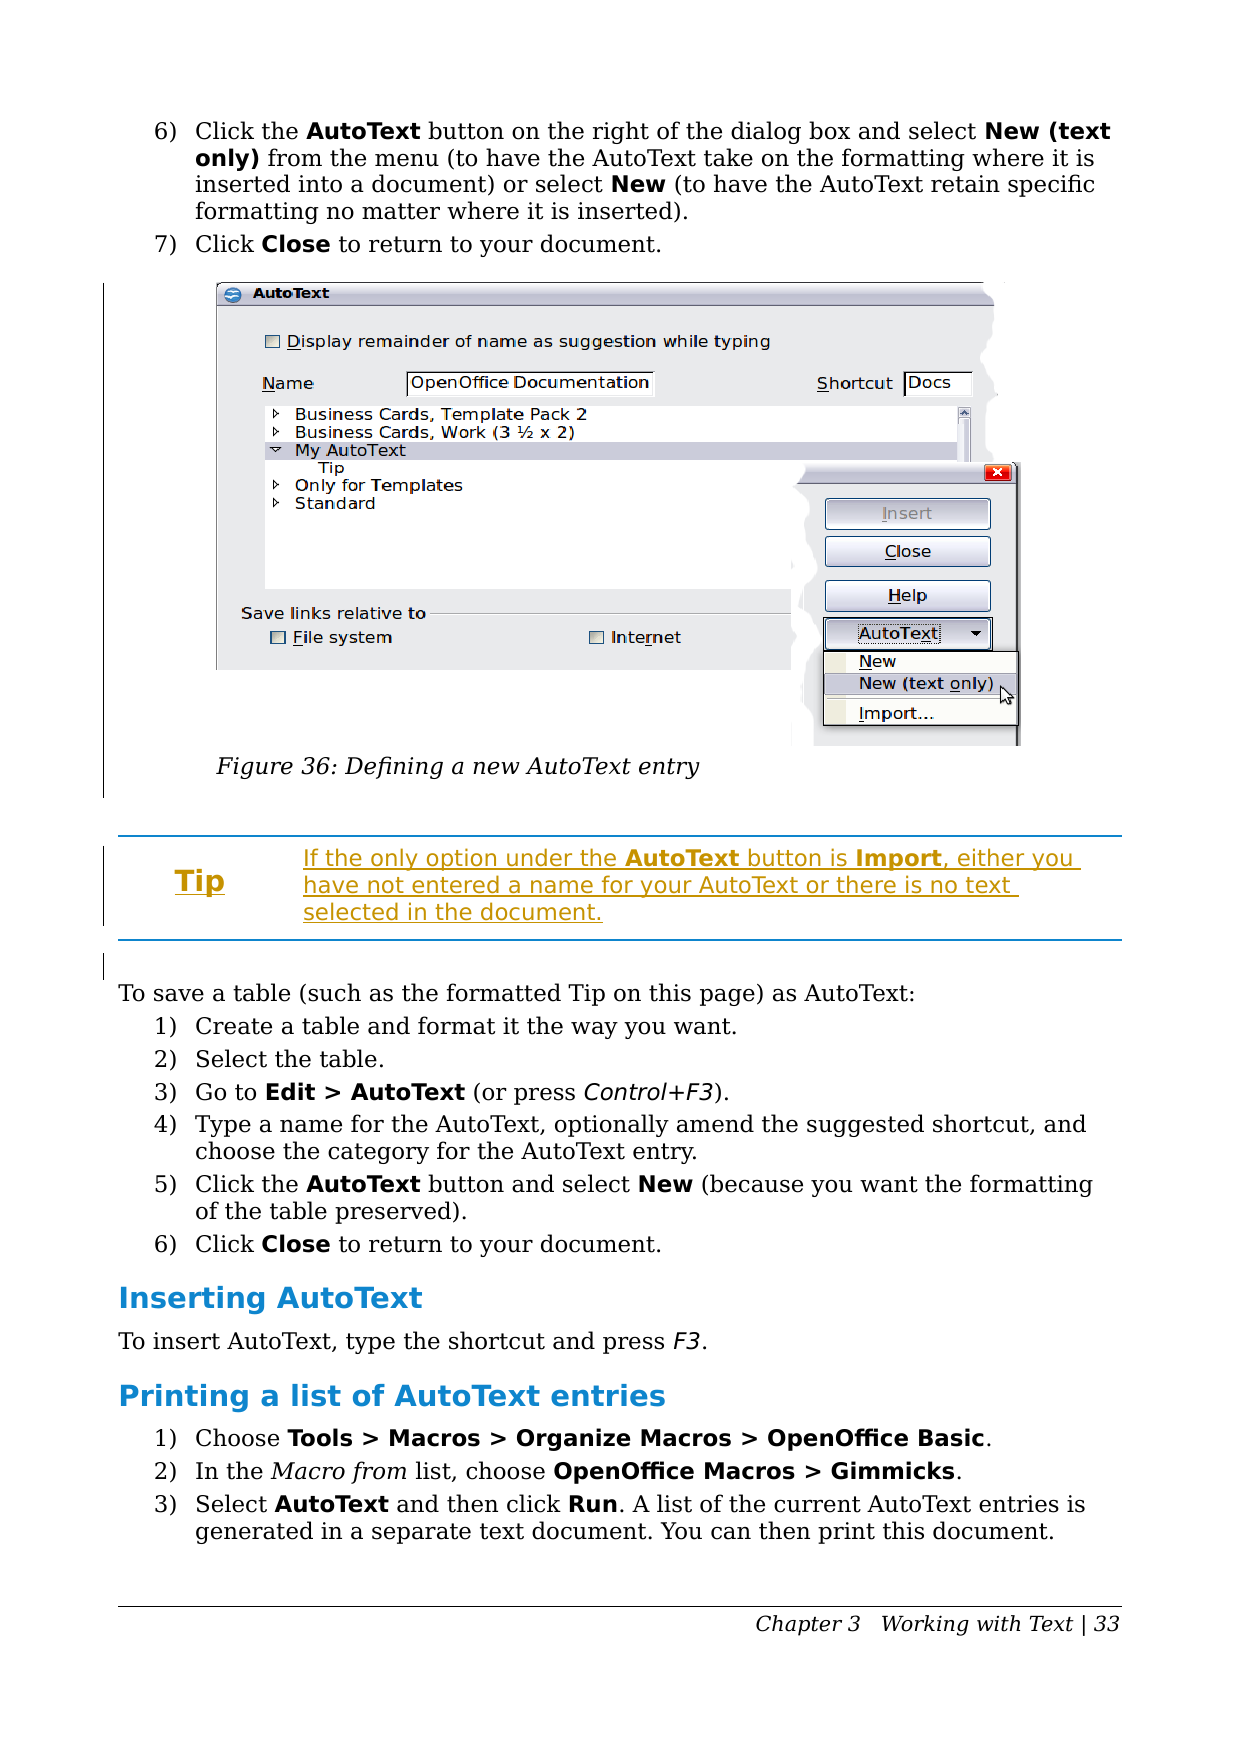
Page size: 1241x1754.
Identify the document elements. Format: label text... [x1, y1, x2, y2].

list Select the table. [177, 1046, 1122, 1072]
table_header Tip [118, 837, 281, 938]
subtitle Printing a list of AutoText entries [118, 1379, 1122, 1413]
list Click Close to return to your document. [177, 231, 1122, 258]
list To save a table (such as the formatted Tip on this page) as AutoText: [118, 980, 1122, 1006]
subtitle Inserting AutoText [118, 1282, 1122, 1316]
text To insert AutoText, type the shortcut and press F3. [118, 1328, 1122, 1355]
list Select AutoText and then click Run. A list of the current AutoText entries is generated in a separate text document. You can then print this document. [177, 1491, 1122, 1544]
list In the Macro from list, choose OpenOffice Macros > Gimmicks. [177, 1458, 1122, 1485]
list Click the AutoText button on the right of the dialog box and select New (text only) from the menu (to have the AutoText take on the formatting where it is inserted into a document) or select New (to have the AutoText retain specific formatting no matter where it is inserted). [177, 118, 1122, 225]
list Go to Edit > AutoText (or press Control+F3). [177, 1079, 1122, 1105]
list Click the AutoText button and select New (because you want the formatting of the table preserved). [177, 1171, 1122, 1224]
table_header If the only option under the AutoText button is Import, either you have not entered a name for your AutoText or there is no text selected in the document. [281, 837, 1122, 938]
list Choose Tools > Macros > Organize Macros > OpenOffice Basic. [177, 1425, 1122, 1452]
list Type a name for the AutoText, optionally amend the suggested shortcut, and choose the category for the AutoText entry. [177, 1112, 1122, 1165]
picture [216, 282, 1024, 747]
list Create a table and format it the way you want. [177, 1013, 1122, 1039]
text Figure 36: Defining a new AutoText entry [216, 753, 1024, 779]
list Click Close to return to your document. [177, 1231, 1122, 1257]
